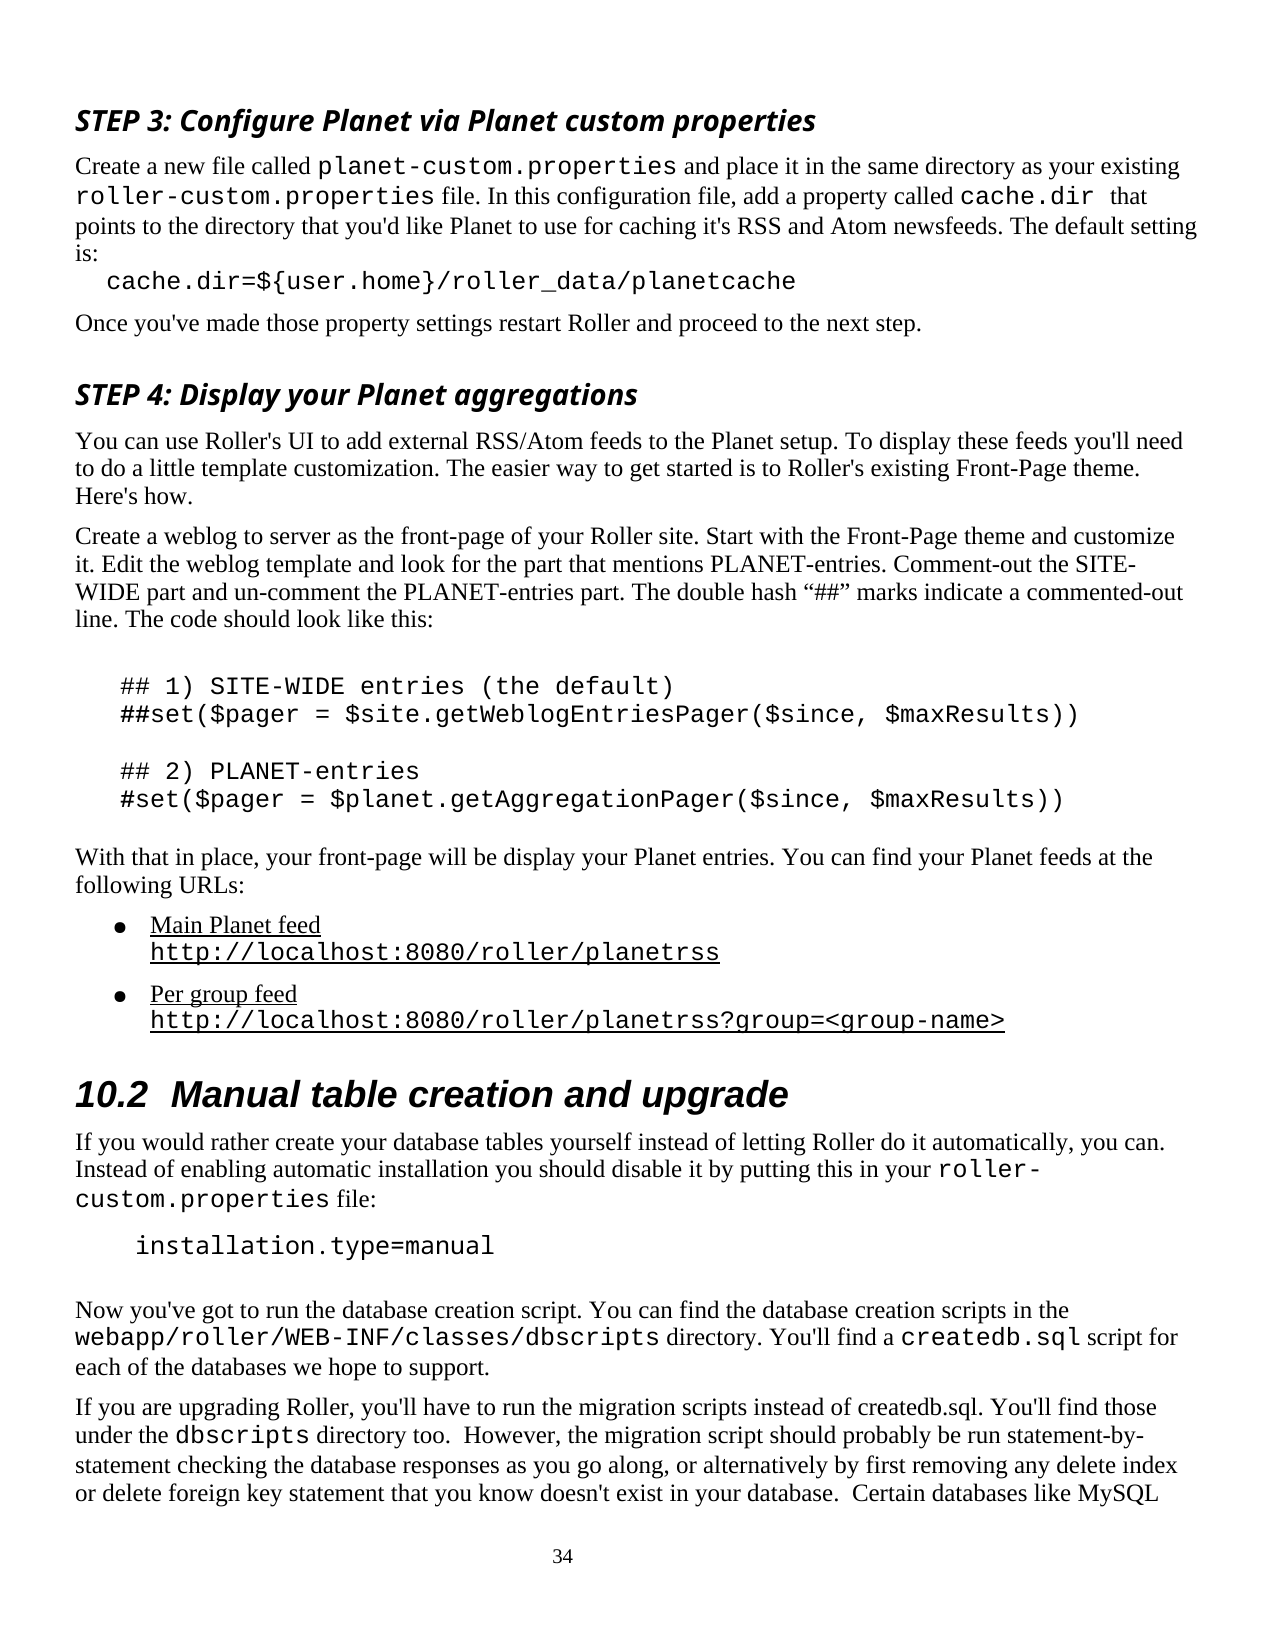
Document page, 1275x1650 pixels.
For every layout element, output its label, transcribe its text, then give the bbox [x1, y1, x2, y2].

text If you are upgrading Roller, you'll have to run the migration scripts instead of createdb.sql. You'll find those under the dbscripts directory too. However, the migration script should probably be run statement-by-statement checking the database responses as you go along, or alternatively by first removing any delete index or delete foreign key statement that you know doesn't exist in your database. Certain databases like MySQL [75, 1393, 1200, 1506]
text Create a new file called planet-custom.properties and place it in the same directory as your existing roller-custom.properties file. In this configuration file, add a property called cache.dir that points to the directory that you'd like Planet to use for caching it's RSS and Atom newsfeeds. The default setting is: cache.dir=${user.home}/roller_data/planetcache [75, 152, 1200, 297]
subtitle STEP 3: Configure Planet via Planet custom properties [75, 100, 1200, 140]
subtitle STEP 4: Display your Planet aggregations [75, 375, 1200, 414]
text ## 2) PLANET-entries [75, 758, 1200, 787]
text You can use Roller's UI to add external RSS/Atom feeds to the Planet setup. To display these feeds you'll need to do a little template customization. The easier way to get started is to Roller's existing Front-Page theme. Here's how. [75, 427, 1200, 510]
text ##set($pager = $site.getWeblogEntriesPager($since, $maxResults)) [75, 702, 1200, 730]
text Now you've got to run the database creation script. You can find the database creation scripts in the webapp/roller/WEB-INF/classes/dbscripts directory. You'll find a createdb.sql script for each of the databases we hope to support. [75, 1296, 1200, 1381]
text ## 1) SITE-WIDE entries (the default) [75, 673, 1200, 702]
subtitle Manual table creation and upgrade [75, 1073, 1200, 1115]
text Create a weblog to server as the front-page of your Roller site. Start with the Front-Page theme and customize it. Edit the weblog template and look for the part that mentions PLANET-entries. Comment-out the SITE-WIDE part and un-comment the PLANET-entries part. The double hash “##” marks indicate a commented-out line. The code should look like this: [75, 522, 1200, 661]
list Per group feed http://localhost:8080/roller/planetrss?group=<group-name> [112, 980, 1200, 1036]
list Main Planet feed http://localhost:8080/roller/planetrss [112, 911, 1200, 967]
text Once you've made those property settings restart Roller and proceed to the next step. [75, 309, 1200, 337]
text #set($pager = $planet.getAggregationPager($since, $maxResults)) [75, 787, 1200, 815]
text installation.type=manual [75, 1228, 1200, 1262]
text With that in place, your front-page will be display your Planet entries. You can find your Planet feeds at the following URLs: [75, 843, 1200, 899]
text If you would rather create your database tables yourself instead of letting Roller do it automatically, you can. Instead of enabling automatic installation you should disable it by putting this in your roller-custom.properties file: [75, 1128, 1200, 1215]
